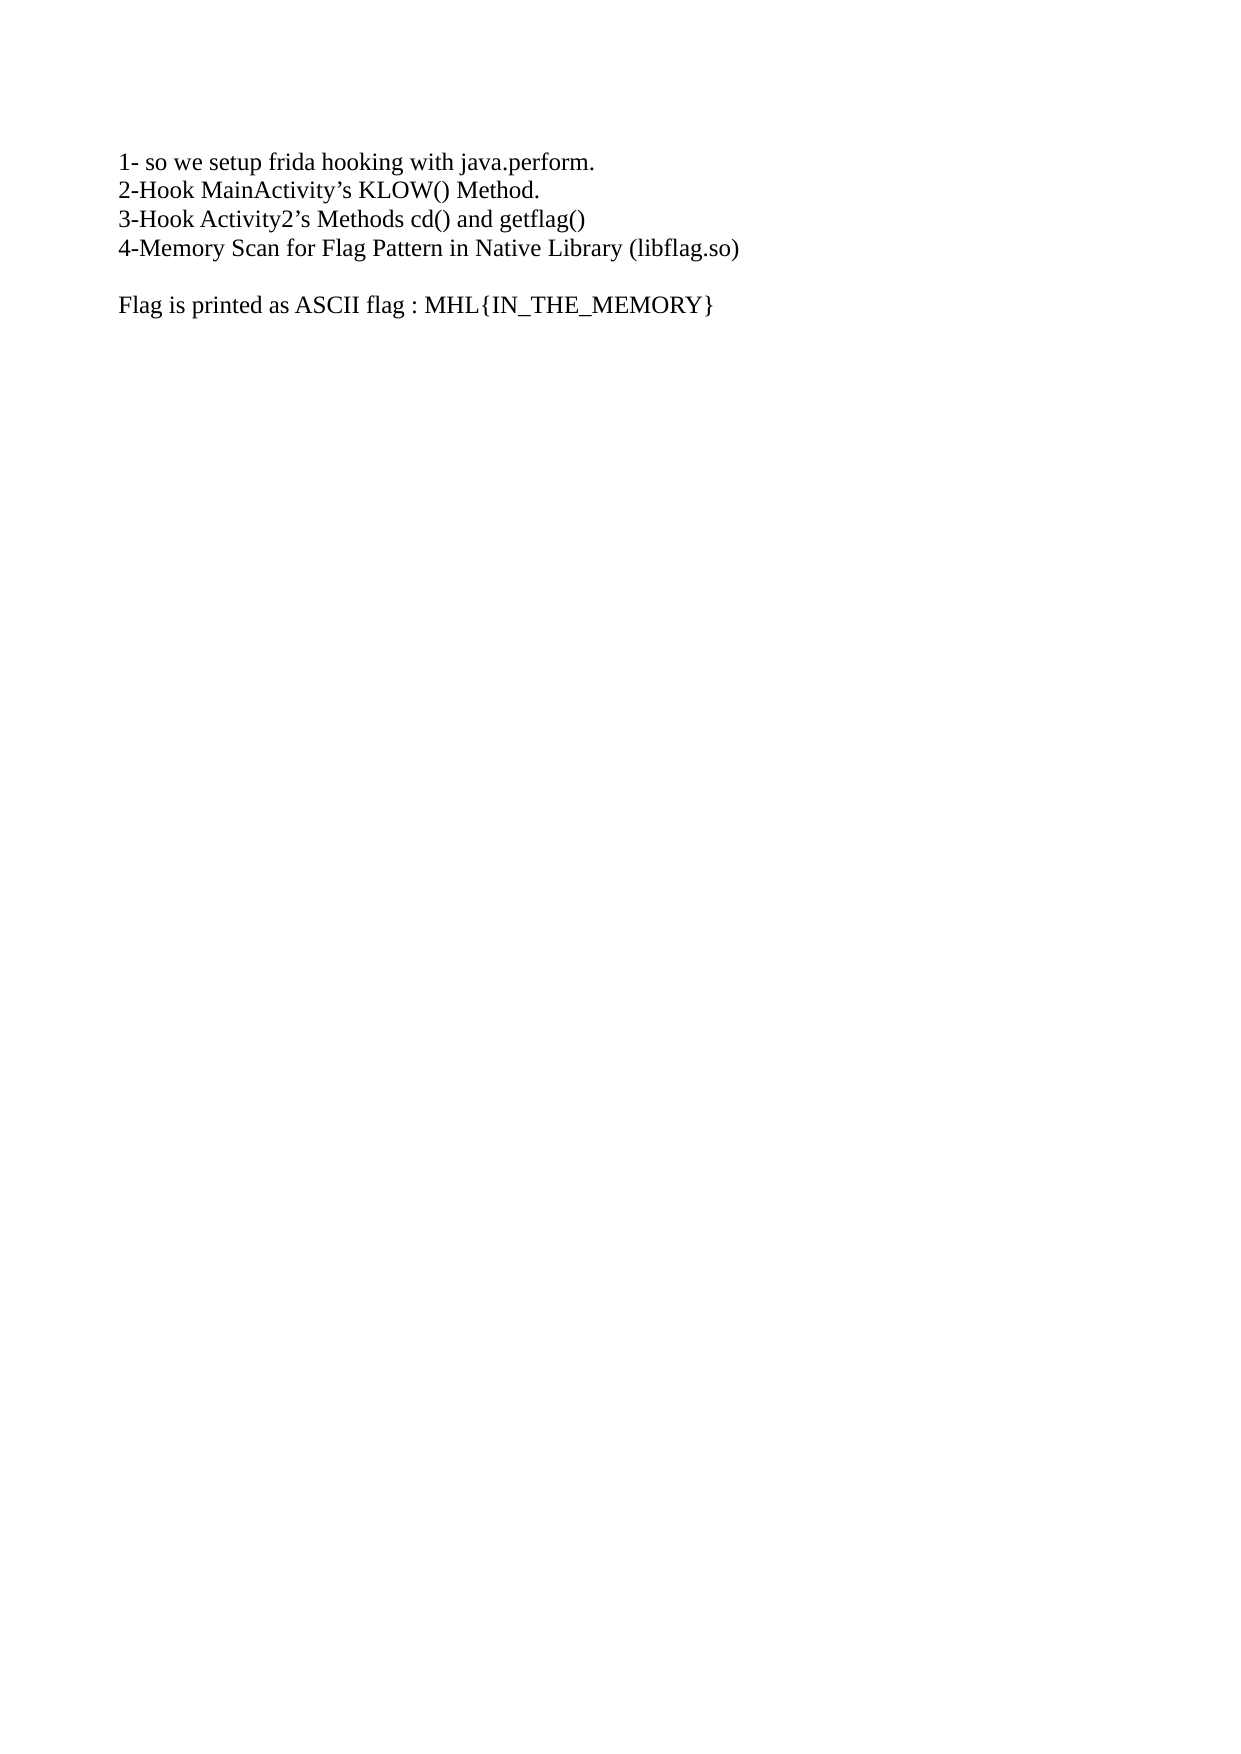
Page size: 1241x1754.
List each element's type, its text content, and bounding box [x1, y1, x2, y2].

text Flag is printed as ASCII flag : MHL{IN_THE_MEMORY} [118, 291, 1122, 319]
text 2-Hook MainActivity’s KLOW() Method. [118, 176, 1122, 204]
text 3-Hook Activity2’s Methods cd() and getflag() [118, 204, 1122, 233]
text 1- so we setup frida hooking with java.perform. [118, 147, 1122, 176]
text 4-Memory Scan for Flag Pattern in Native Library (libflag.so) [118, 233, 1122, 262]
